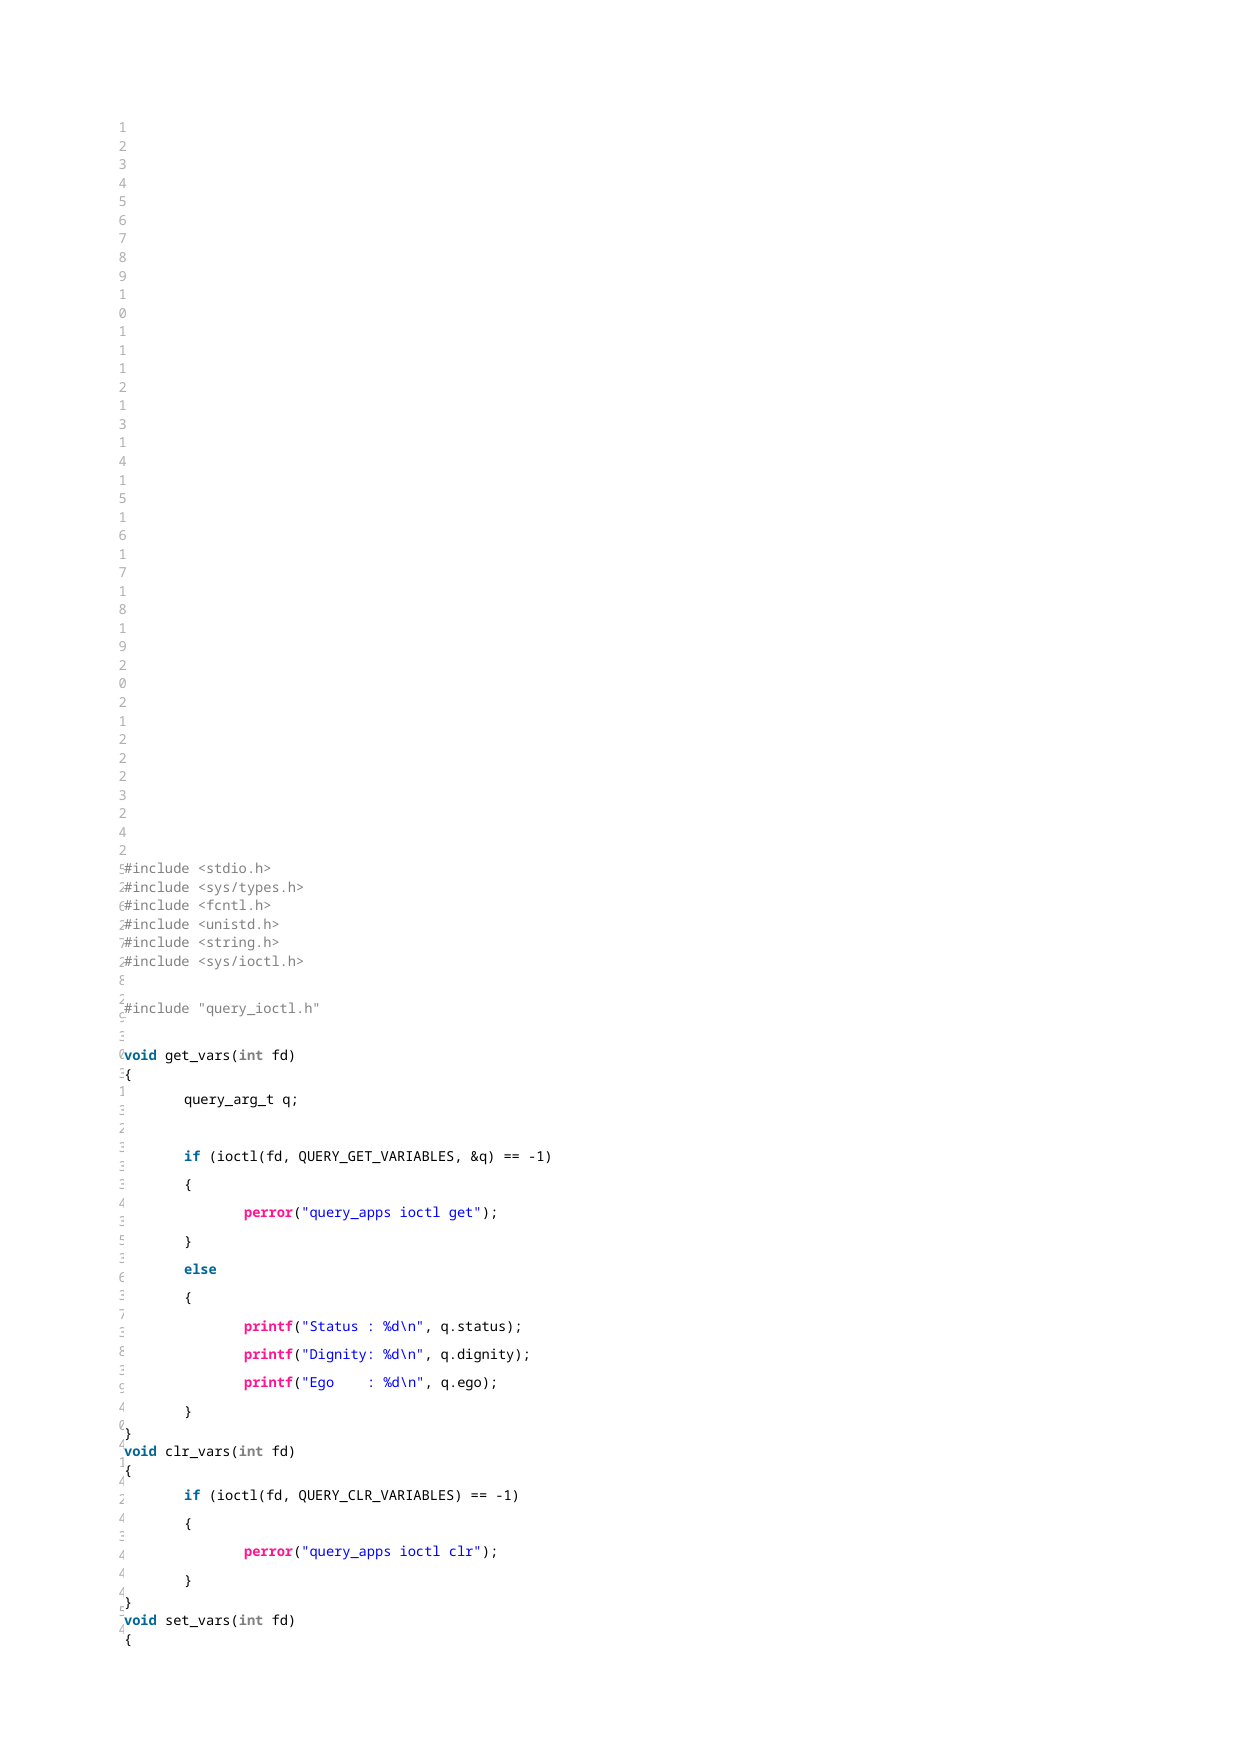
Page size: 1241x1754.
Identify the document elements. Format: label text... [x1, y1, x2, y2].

table_header 1 2 3 4 5 6 7 8 9 10 11 12 13 14 15 16 17 18 19 20 21 22 23 24 25 26 27 28 29 30 31 32 33 34 35 36 37 38 39 40 41 42 43 44 45 46 47 48 49 50 51 52 53 54 55 56 57 58 59 60 61 62 63 64 65 66 67 68 69 70 71 72 73 74 75 76 77 78 79 80 81 82 83 84 85 86 87 88 89 90 91 92 93 94 95 96 97 98 99 100 101 102 103 104 105 106 107 108 109 110 111 112 113 114 115 116 117 118 119 120 121 [118, 118, 124, 1636]
table_header #include <stdio.h> #include <sys/types.h> #include <fcntl.h> #include <unistd.h> #include <string.h> #include <sys/ioctl.h> #include "query_ioctl.h" void get_vars(int fd) { query_arg_t q; if (ioctl(fd, QUERY_GET_VARIABLES, &q) == -1) { perror("query_apps ioctl get"); } else { printf("Status : %d\n", q.status); printf("Dignity: %d\n", q.dignity); printf("Ego : %d\n", q.ego); } } void clr_vars(int fd) { if (ioctl(fd, QUERY_CLR_VARIABLES) == -1) { perror("query_apps ioctl clr"); } } void set_vars(int fd) { int v; query_arg_t q; printf("Enter Status: "); scanf("%d", &v); getchar(); q.status = v; printf("Enter Dignity: "); scanf("%d", &v); getchar(); q.dignity = v; printf("Enter Ego: "); scanf("%d", &v); getchar(); q.ego = v; if (ioctl(fd, QUERY_SET_VARIABLES, &q) == -1) { perror("query_apps ioctl set"); } } int main(int argc, char *argv[]) { char *file_name = "/dev/query"; int fd; enum { e_get, e_clr, e_set } option; if (argc == 1) { option = e_get; } else if (argc == 2) { if (strcmp(argv[1], "-g") == 0) { option = e_get; } else if (strcmp(argv[1], "-c") == 0) { option = e_clr; } else if (strcmp(argv[1], "-s") == 0) { option = e_set; } else { fprintf(stderr, "Usage: %s [-g | -c | -s]\n", argv[0]); return 1; } } else { fprintf(stderr, "Usage: %s [-g | -c | -s]\n", argv[0]); return 1; } fd = open(file_name, O_RDWR); if (fd == -1) { perror("query_apps open"); return 2; } switch (option) { case e_get: get_vars(fd); break; case e_clr: clr_vars(fd); break; case e_set: set_vars(fd); break; default: break; } close (fd); return 0; } [124, 118, 1240, 1636]
